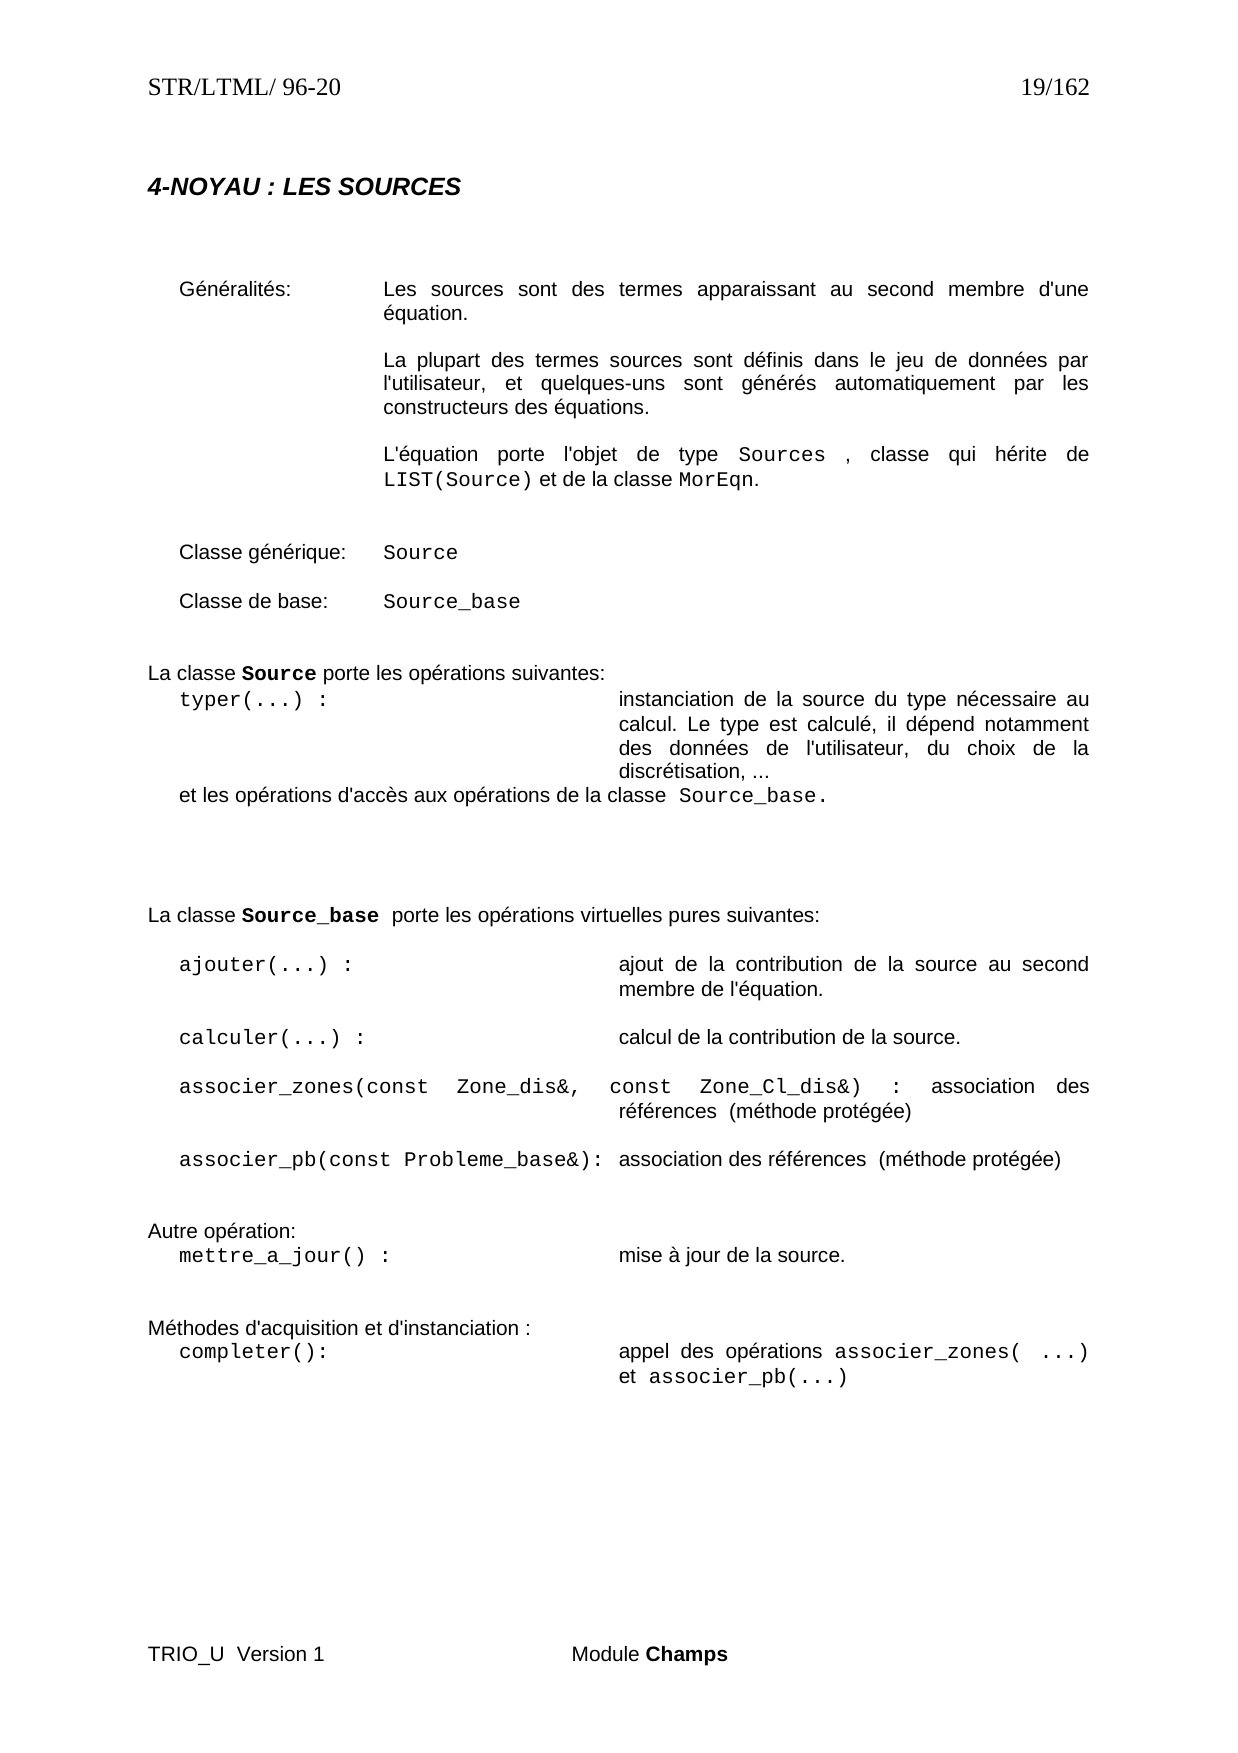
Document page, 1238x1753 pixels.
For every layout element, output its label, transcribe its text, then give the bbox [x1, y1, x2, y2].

text associer_pb(const Probleme_base&): association des références (méthode protégée) [179, 1147, 1090, 1173]
text L'équation porte l'objet de type Sources , classe qui hérite de LIST(Source) et de la classe MorEqn. [179, 442, 1090, 493]
text La plupart des termes sources sont définis dans le jeu de données par l'utilisateur, et quelques-uns sont générés automatiquement par les constructeurs des équations. [179, 348, 1090, 419]
subtitle 4-NOYAU : LES SOURCES [148, 173, 1090, 201]
text et les opérations d'accès aux opérations de la classe Source_base. [179, 783, 1090, 809]
text completer(): appel des opérations associer_zones( ...) et associer_pb(...) [179, 1339, 1090, 1390]
text Classe générique: Source [179, 540, 1090, 566]
text Autre opération: [148, 1220, 1090, 1243]
text Classe de base: Source_base [179, 589, 1090, 615]
text La classe Source_base porte les opérations virtuelles pures suivantes: [148, 903, 1090, 929]
text typer(...) : instanciation de la source du type nécessaire au calcul. Le type est calculé, il dépend notamment des données de l'utilisateur, du choix de la discrétisation, ... [179, 687, 1090, 783]
text ajouter(...) : ajout de la contribution de la source au second membre de l'équation. [179, 952, 1090, 1001]
text Généralités: Les sources sont des termes apparaissant au second membre d'une équation. [179, 278, 1090, 325]
text mettre_a_jour() : mise à jour de la source. [179, 1243, 1090, 1269]
text Méthodes d'acquisition et d'instanciation : [148, 1316, 1090, 1339]
text calculer(...) : calcul de la contribution de la source. [179, 1025, 1090, 1051]
text La classe Source porte les opérations suivantes: [148, 662, 1090, 687]
text associer_zones(const Zone_dis&, const Zone_Cl_dis&) : association des références (méthode protégée) [179, 1074, 1090, 1123]
